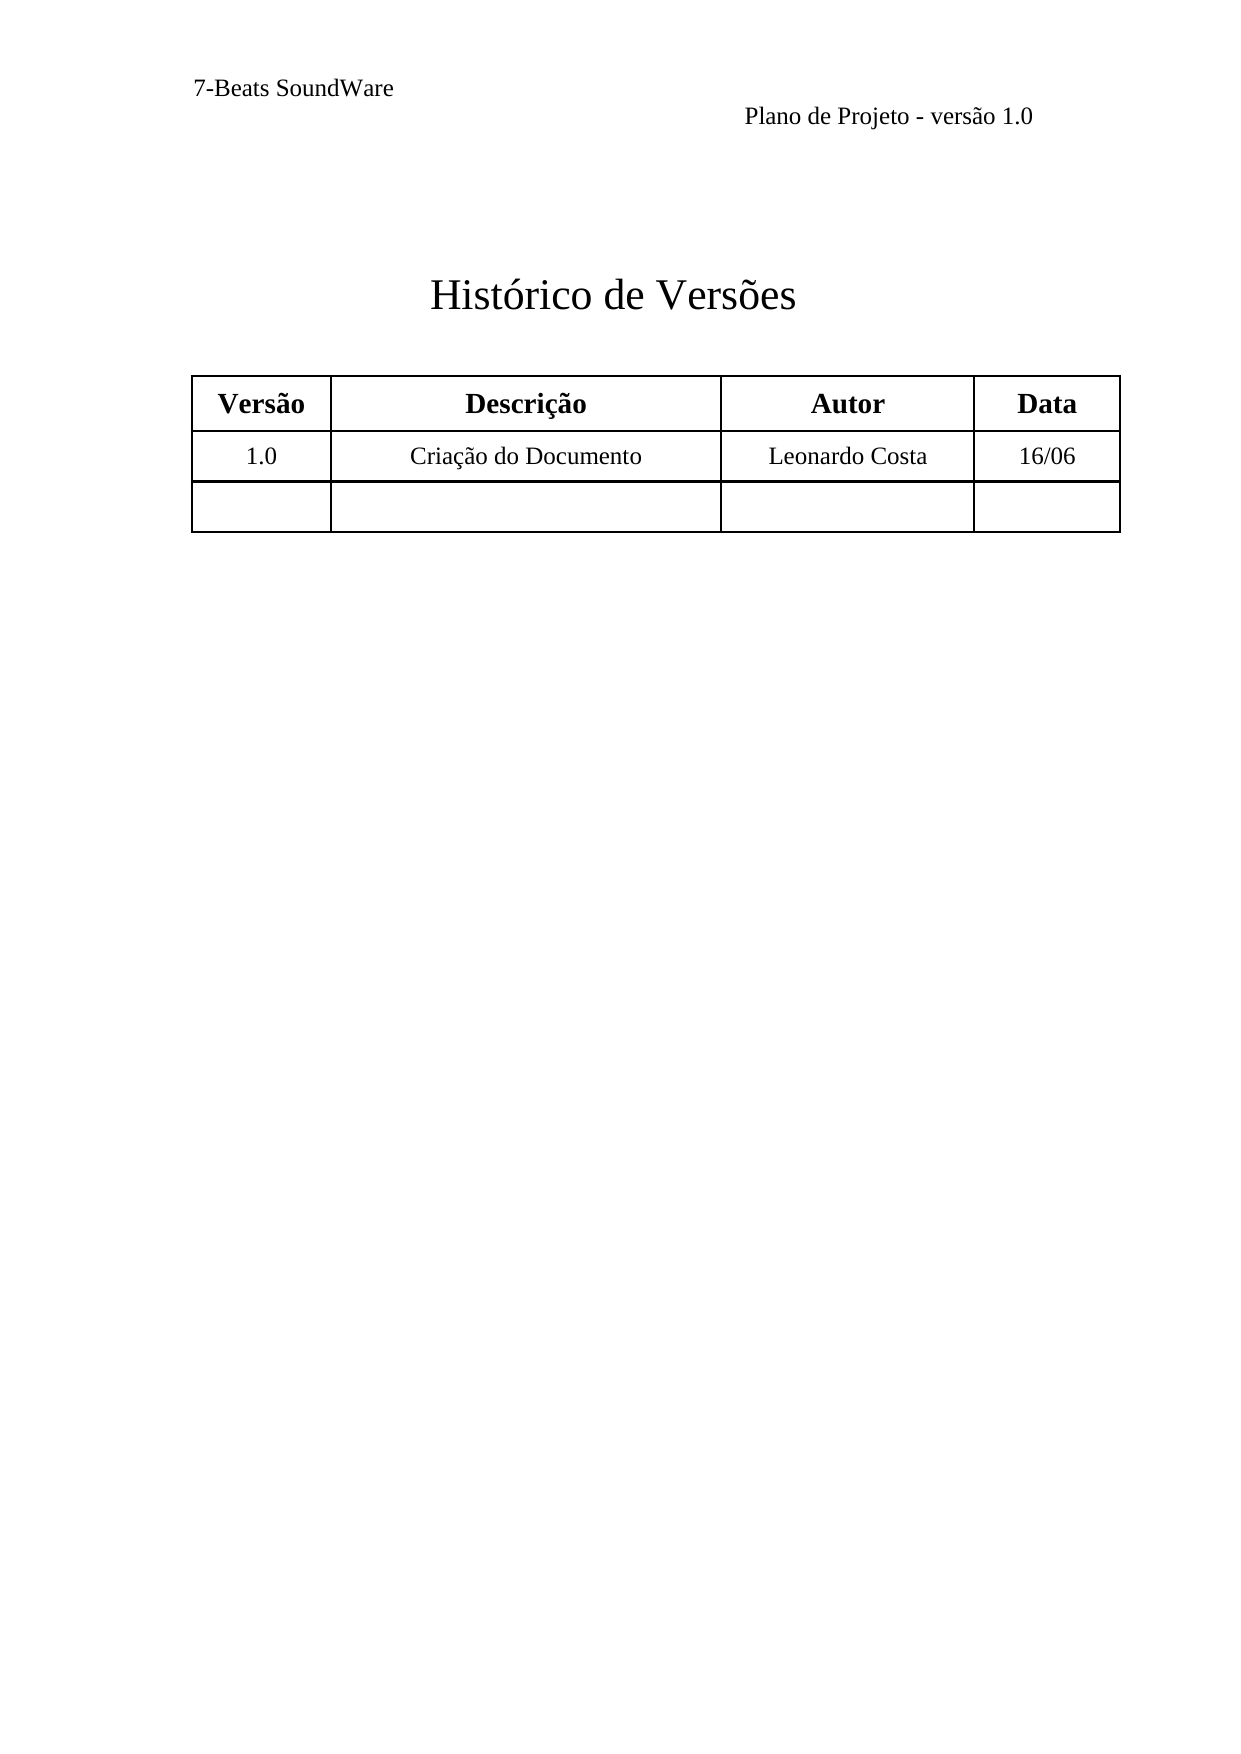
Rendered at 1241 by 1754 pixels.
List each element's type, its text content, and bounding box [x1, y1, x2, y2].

table_cell [975, 483, 1119, 531]
table_cell 1.0 [193, 432, 330, 480]
table_cell Leonardo Costa [722, 432, 973, 480]
table_header Autor [722, 377, 973, 430]
table_cell Criação do Documento [332, 432, 720, 480]
table_header Data [975, 377, 1119, 430]
table_cell 16/06 [975, 432, 1119, 480]
table_cell [722, 483, 973, 531]
table_cell [332, 483, 720, 531]
table_header Versão [193, 377, 330, 430]
table_header Descrição [332, 377, 720, 430]
title Histórico de Versões [192, 270, 1033, 318]
table_cell [193, 483, 330, 531]
